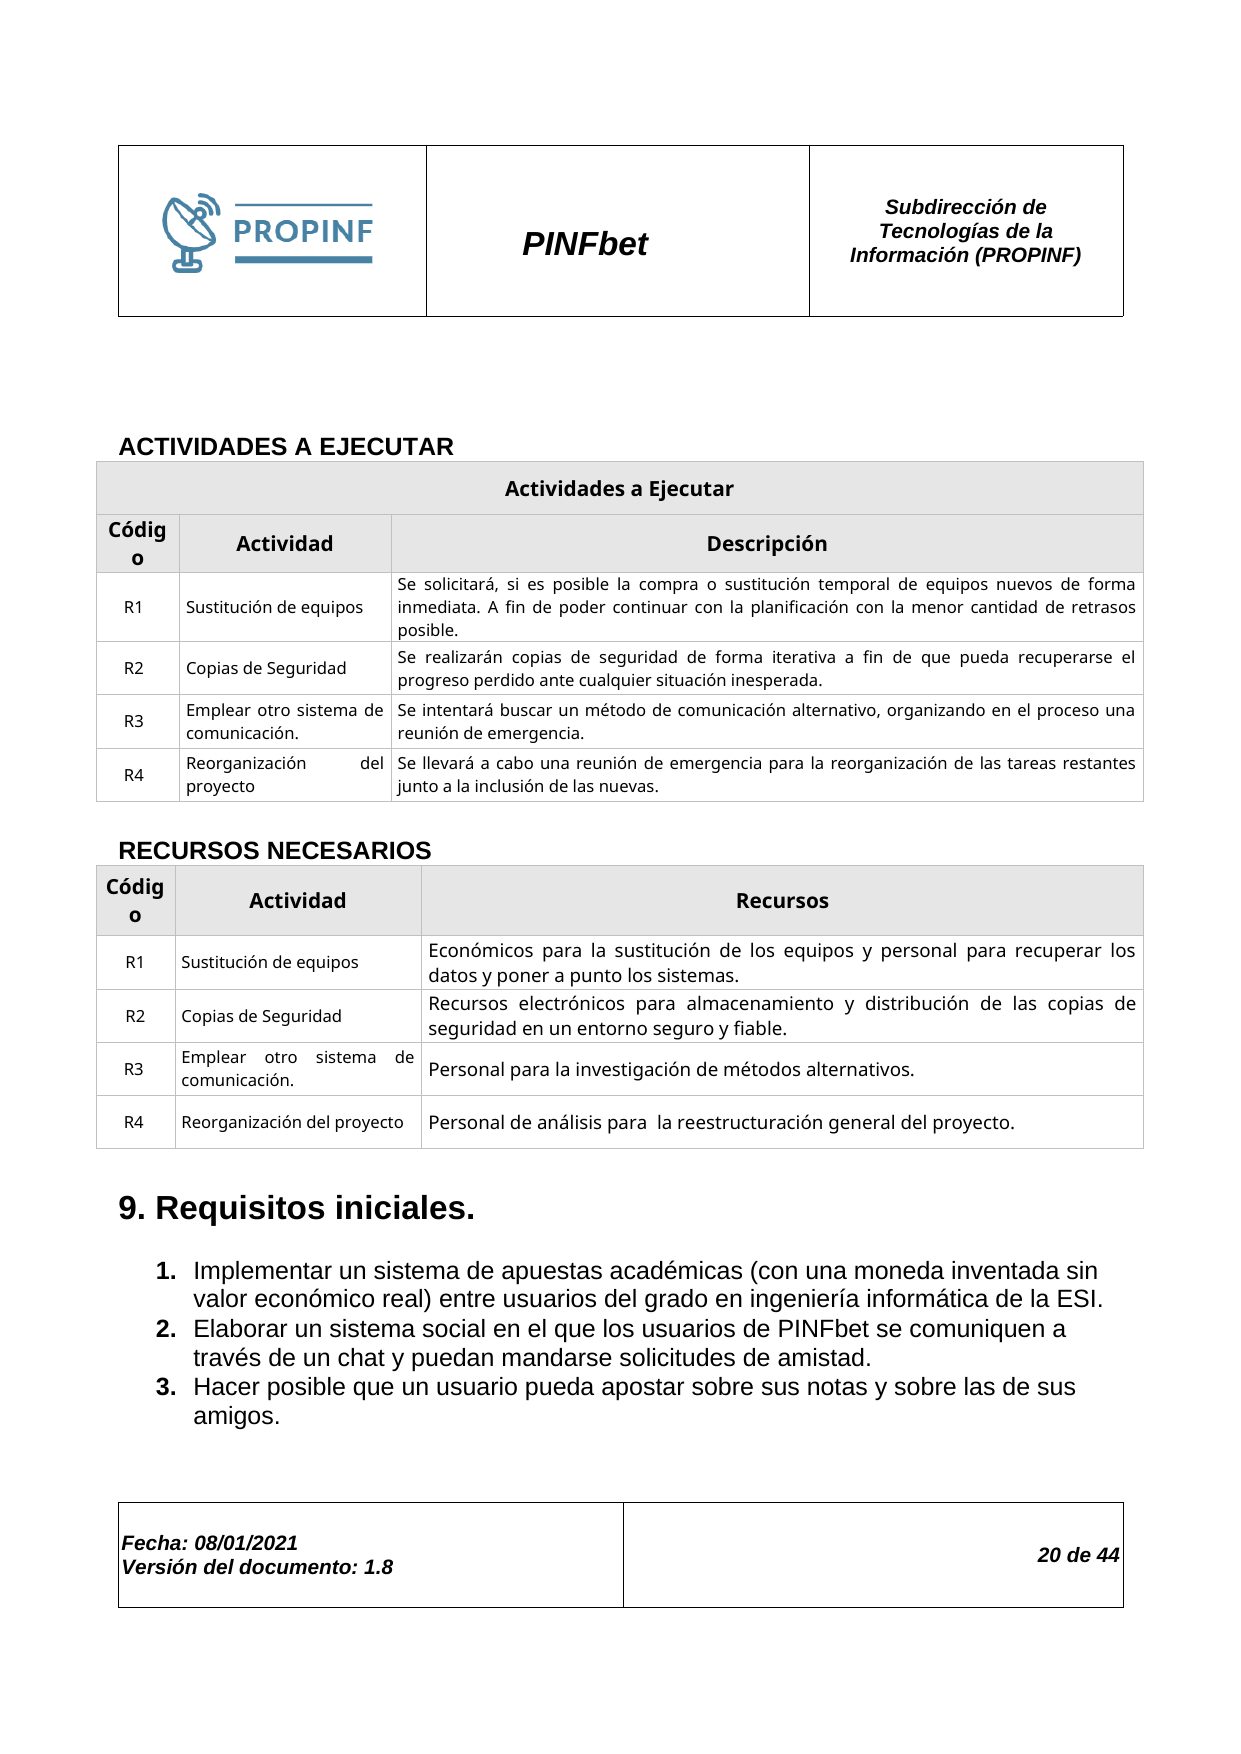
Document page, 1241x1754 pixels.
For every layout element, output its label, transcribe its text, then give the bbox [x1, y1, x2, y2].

table_cell Reorganización del proyecto [176, 1096, 421, 1148]
table_cell Se solicitará, si es posible la compra o sustitución temporal de equipos nuevos de forma inmediata. A fin de poder continuar con la planificación con la menor cantidad de retrasos posible. [392, 573, 1143, 641]
text 9. Requisitos iniciales. [118, 1188, 1122, 1227]
table_cell Recursos electrónicos para almacenamiento y distribución de las copias de seguridad en un entorno seguro y fiable. [422, 990, 1143, 1042]
list Elaborar un sistema social en el que los usuarios de PINFbet se comuniquen a través de un chat y puedan mandarse solicitudes de amistad. [156, 1314, 1122, 1371]
table_header Código [97, 866, 175, 935]
picture [126, 170, 414, 301]
table_cell R2 [97, 642, 179, 694]
table_cell R4 [97, 1096, 175, 1148]
table_cell Personal de análisis para la reestructuración general del proyecto. [422, 1096, 1143, 1148]
list Hacer posible que un usuario pueda apostar sobre sus notas y sobre las de sus amigos. [156, 1372, 1122, 1429]
table_cell Copias de Seguridad [176, 990, 421, 1042]
table_cell Emplear otro sistema de comunicación. [180, 695, 391, 747]
table_cell R1 [97, 936, 175, 988]
table_cell R4 [97, 749, 179, 801]
table_cell Actividad [180, 515, 391, 572]
text RECURSOS NECESARIOS [118, 836, 1122, 865]
table_cell Reorganización del proyecto [180, 749, 391, 801]
table_cell Código [97, 515, 179, 572]
table_header Actividad [176, 866, 421, 935]
table_cell Se llevará a cabo una reunión de emergencia para la reorganización de las tareas restantes junto a la inclusión de las nuevas. [392, 749, 1143, 801]
table_header Recursos [422, 866, 1143, 935]
table_cell Copias de Seguridad [180, 642, 391, 694]
table_cell R1 [97, 573, 179, 641]
table_cell Económicos para la sustitución de los equipos y personal para recuperar los datos y poner a punto los sistemas. [422, 936, 1143, 988]
list Implementar un sistema de apuestas académicas (con una moneda inventada sin valor económico real) entre usuarios del grado en ingeniería informática de la ESI. [156, 1256, 1122, 1313]
table_cell Se intentará buscar un método de comunicación alternativo, organizando en el proceso una reunión de emergencia. [392, 695, 1143, 747]
table_cell Sustitución de equipos [176, 936, 421, 988]
table_cell Personal para la investigación de métodos alternativos. [422, 1043, 1143, 1095]
table_cell R3 [97, 695, 179, 747]
text ACTIVIDADES A EJECUTAR [118, 432, 1122, 461]
table_cell Emplear otro sistema de comunicación. [176, 1043, 421, 1095]
table_cell Sustitución de equipos [180, 573, 391, 641]
table_cell R2 [97, 990, 175, 1042]
table_cell R3 [97, 1043, 175, 1095]
table_cell Se realizarán copias de seguridad de forma iterativa a fin de que pueda recuperarse el progreso perdido ante cualquier situación inesperada. [392, 642, 1143, 694]
table_header Actividades a Ejecutar [97, 462, 1143, 514]
table_cell Descripción [392, 515, 1143, 572]
